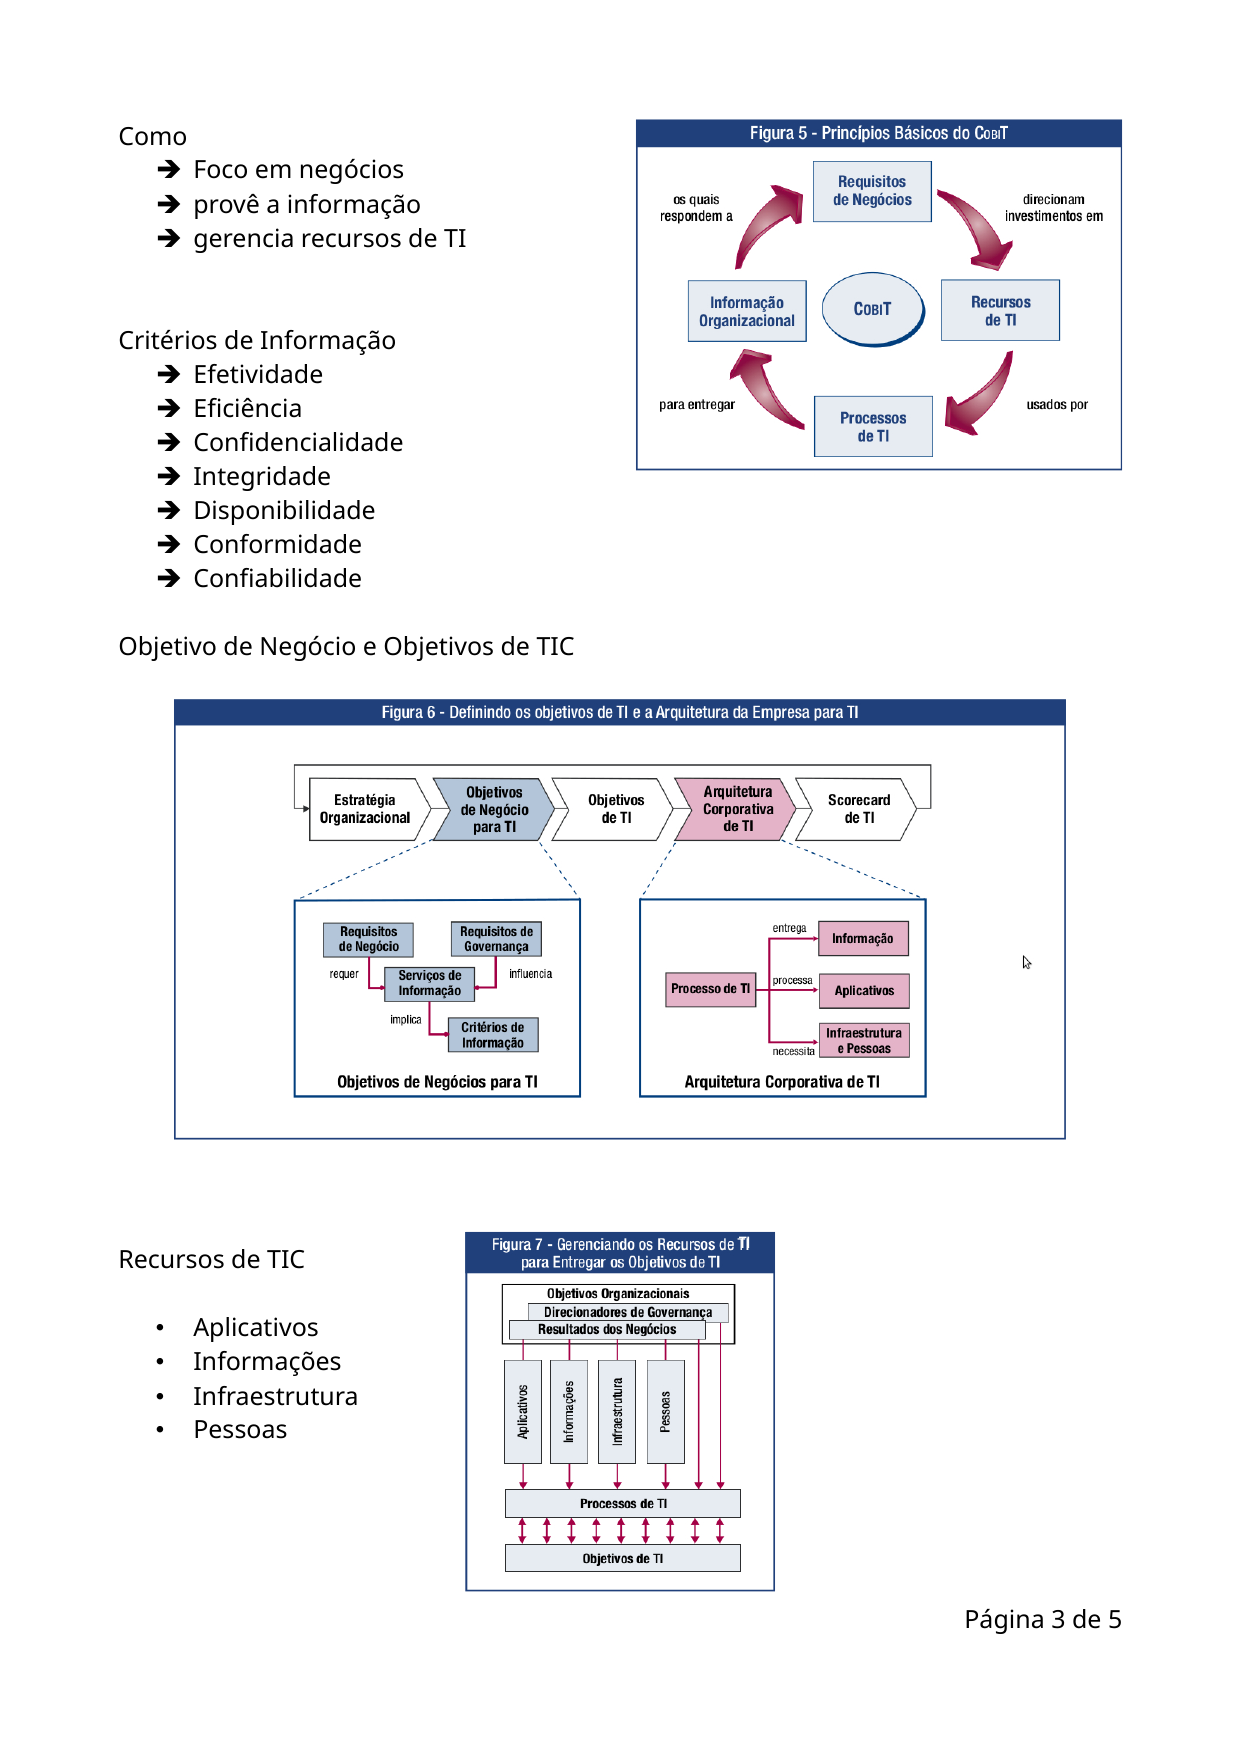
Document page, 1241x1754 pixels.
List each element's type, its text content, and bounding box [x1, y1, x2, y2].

picture [635, 117, 1123, 471]
list Conformidade [156, 527, 1122, 561]
list [776, 1310, 1122, 1344]
list Pessoas [156, 1412, 464, 1446]
list Informações [156, 1344, 464, 1378]
list Efetividade [156, 357, 635, 391]
list Disponibilidade [156, 493, 1122, 527]
text [776, 1242, 1122, 1276]
list Infraestrutura [156, 1378, 464, 1412]
list gerencia recursos de TI [156, 220, 635, 254]
list Confidencialidade [156, 425, 635, 459]
list [776, 1412, 1122, 1446]
list provê a informação [156, 186, 635, 220]
list Confiabilidade [156, 561, 1122, 595]
picture [464, 1231, 776, 1592]
text Como [118, 118, 635, 152]
list Eficiência [156, 391, 635, 425]
list Integridade [156, 459, 1122, 493]
list Aplicativos [156, 1310, 464, 1344]
list [776, 1378, 1122, 1412]
picture [173, 697, 1067, 1140]
list [776, 1344, 1122, 1378]
text Critérios de Informação [118, 322, 635, 357]
list Foco em negócios [156, 152, 635, 186]
text Recursos de TIC [118, 1242, 464, 1276]
text Objetivo de Negócio e Objetivos de TIC [118, 629, 1122, 663]
